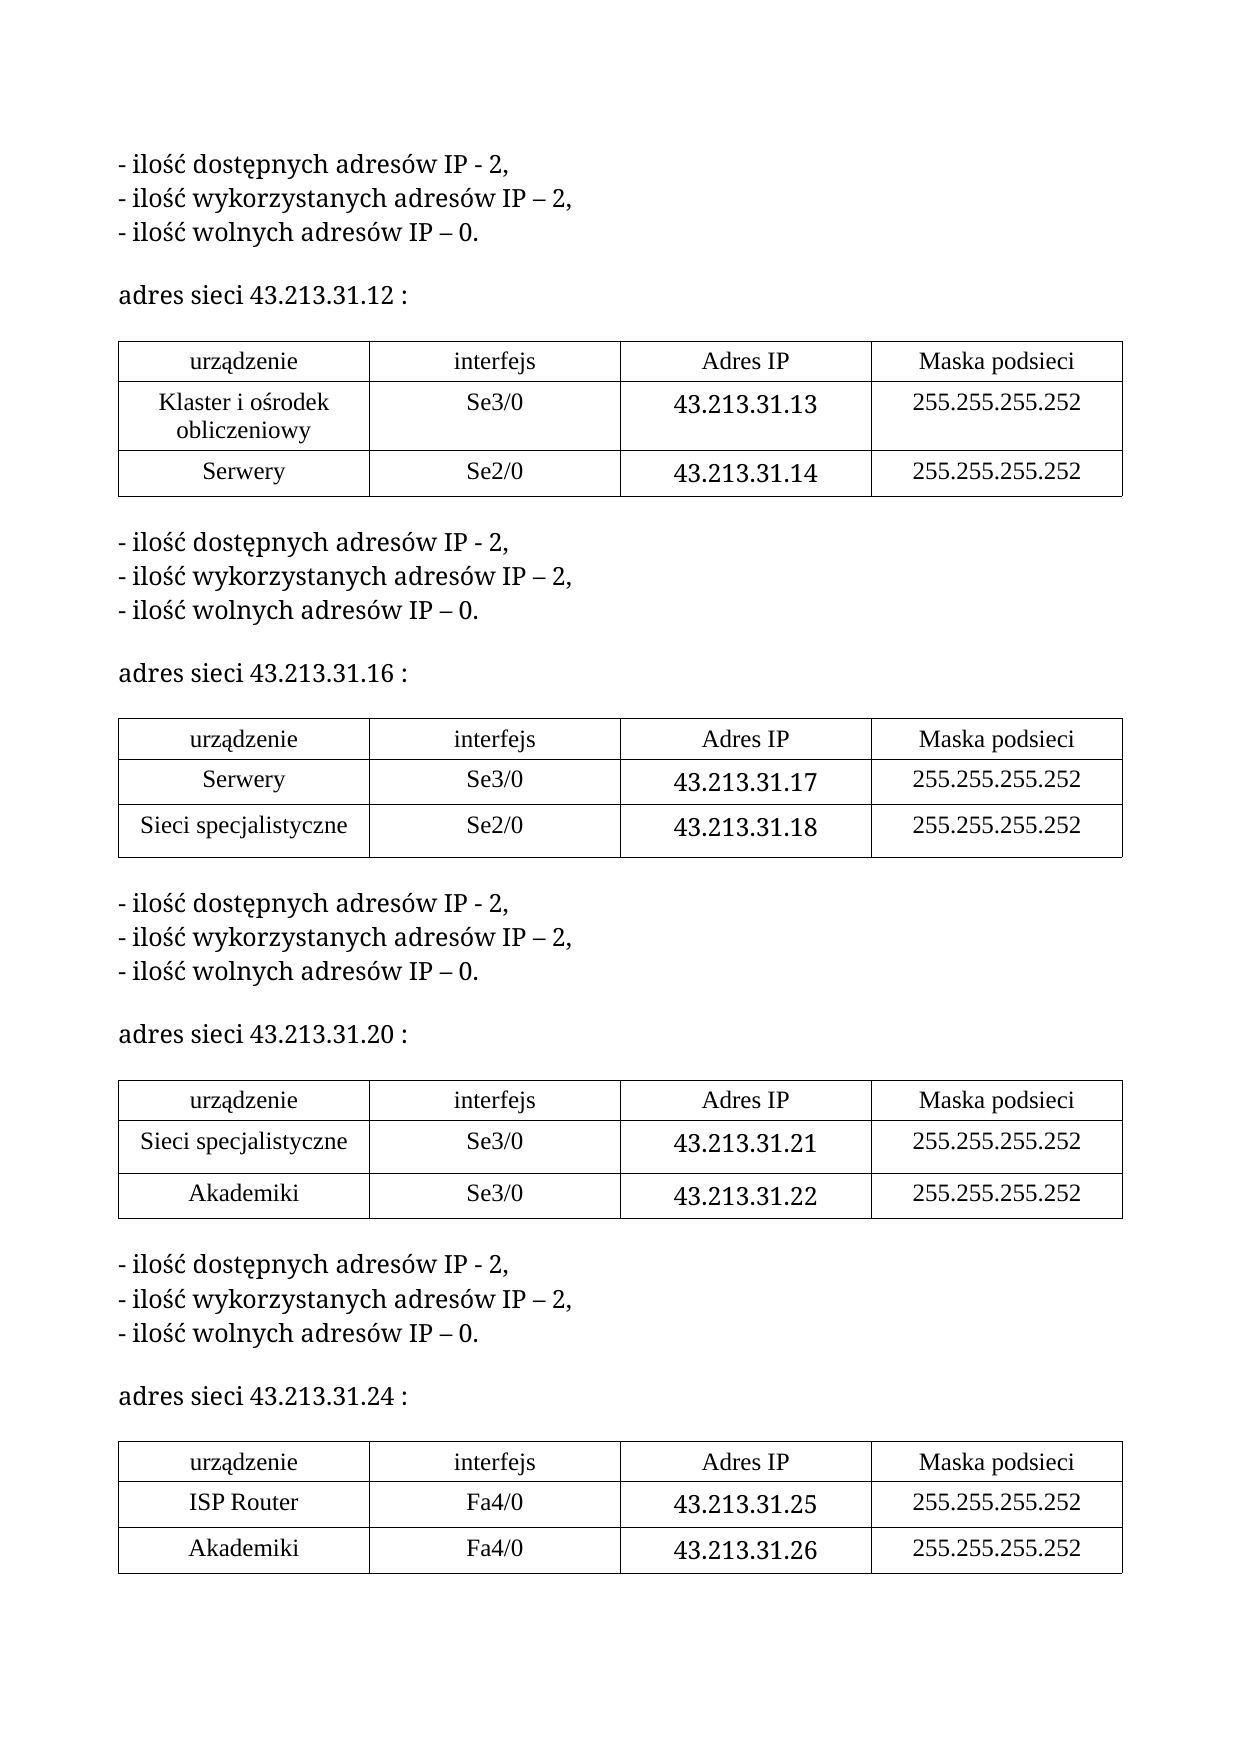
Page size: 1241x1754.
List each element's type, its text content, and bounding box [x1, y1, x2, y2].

table_cell Se3/0 [370, 760, 620, 804]
table_header interfejs [370, 342, 620, 381]
table_cell Se3/0 [370, 1121, 620, 1173]
table_cell Sieci specjalistyczne [119, 805, 369, 857]
table_header Maska podsieci [872, 719, 1122, 758]
table_header Adres IP [621, 1081, 871, 1120]
table_header Maska podsieci [872, 1081, 1122, 1120]
table_cell Fa4/0 [370, 1528, 620, 1572]
table_header Maska podsieci [872, 1442, 1122, 1481]
table_header urządzenie [119, 1442, 369, 1481]
table_header interfejs [370, 719, 620, 758]
table_cell 43.213.31.22 [621, 1174, 871, 1218]
table_cell 43.213.31.17 [621, 760, 871, 804]
text - ilość dostępnych adresów IP - 2, - ilość wykorzystanych adresów IP – 2, - ilość wolnych adresów IP – 0. [118, 524, 1122, 627]
text - ilość dostępnych adresów IP - 2, - ilość wykorzystanych adresów IP – 2, - ilość wolnych adresów IP – 0. [118, 147, 1122, 249]
table_cell 43.213.31.25 [621, 1482, 871, 1527]
table_cell ISP Router [119, 1482, 369, 1527]
table_cell Serwery [119, 451, 369, 496]
table_cell 43.213.31.14 [621, 451, 871, 496]
table_cell Fa4/0 [370, 1482, 620, 1527]
table_cell Sieci specjalistyczne [119, 1121, 369, 1173]
table_header interfejs [370, 1081, 620, 1120]
table_cell 255.255.255.252 [872, 382, 1122, 450]
text adres sieci 43.213.31.16 : [118, 655, 1122, 689]
table_cell 43.213.31.18 [621, 805, 871, 857]
table_cell 255.255.255.252 [872, 805, 1122, 857]
text - ilość dostępnych adresów IP - 2, - ilość wykorzystanych adresów IP – 2, - ilość wolnych adresów IP – 0. [118, 1247, 1122, 1349]
table_cell 43.213.31.26 [621, 1528, 871, 1572]
table_header Adres IP [621, 1442, 871, 1481]
text adres sieci 43.213.31.12 : [118, 278, 1122, 312]
table_cell 255.255.255.252 [872, 451, 1122, 496]
table_cell 255.255.255.252 [872, 760, 1122, 804]
table_header interfejs [370, 1442, 620, 1481]
table_cell 255.255.255.252 [872, 1121, 1122, 1173]
table_header urządzenie [119, 719, 369, 758]
table_header urządzenie [119, 1081, 369, 1120]
table_cell Se3/0 [370, 1174, 620, 1218]
table_cell Se2/0 [370, 805, 620, 857]
table_cell Akademiki [119, 1528, 369, 1572]
text adres sieci 43.213.31.20 : [118, 1017, 1122, 1051]
table_header Adres IP [621, 719, 871, 758]
table_cell 255.255.255.252 [872, 1482, 1122, 1527]
table_cell Serwery [119, 760, 369, 804]
table_cell Se2/0 [370, 451, 620, 496]
table_cell Klaster i ośrodek obliczeniowy [119, 382, 369, 450]
table_cell 43.213.31.21 [621, 1121, 871, 1173]
table_cell 255.255.255.252 [872, 1174, 1122, 1218]
table_cell Se3/0 [370, 382, 620, 450]
text adres sieci 43.213.31.24 : [118, 1378, 1122, 1412]
table_header Adres IP [621, 342, 871, 381]
table_cell Akademiki [119, 1174, 369, 1218]
text - ilość dostępnych adresów IP - 2, - ilość wykorzystanych adresów IP – 2, - ilość wolnych adresów IP – 0. [118, 886, 1122, 988]
table_cell 255.255.255.252 [872, 1528, 1122, 1572]
table_header Maska podsieci [872, 342, 1122, 381]
table_header urządzenie [119, 342, 369, 381]
table_cell 43.213.31.13 [621, 382, 871, 450]
